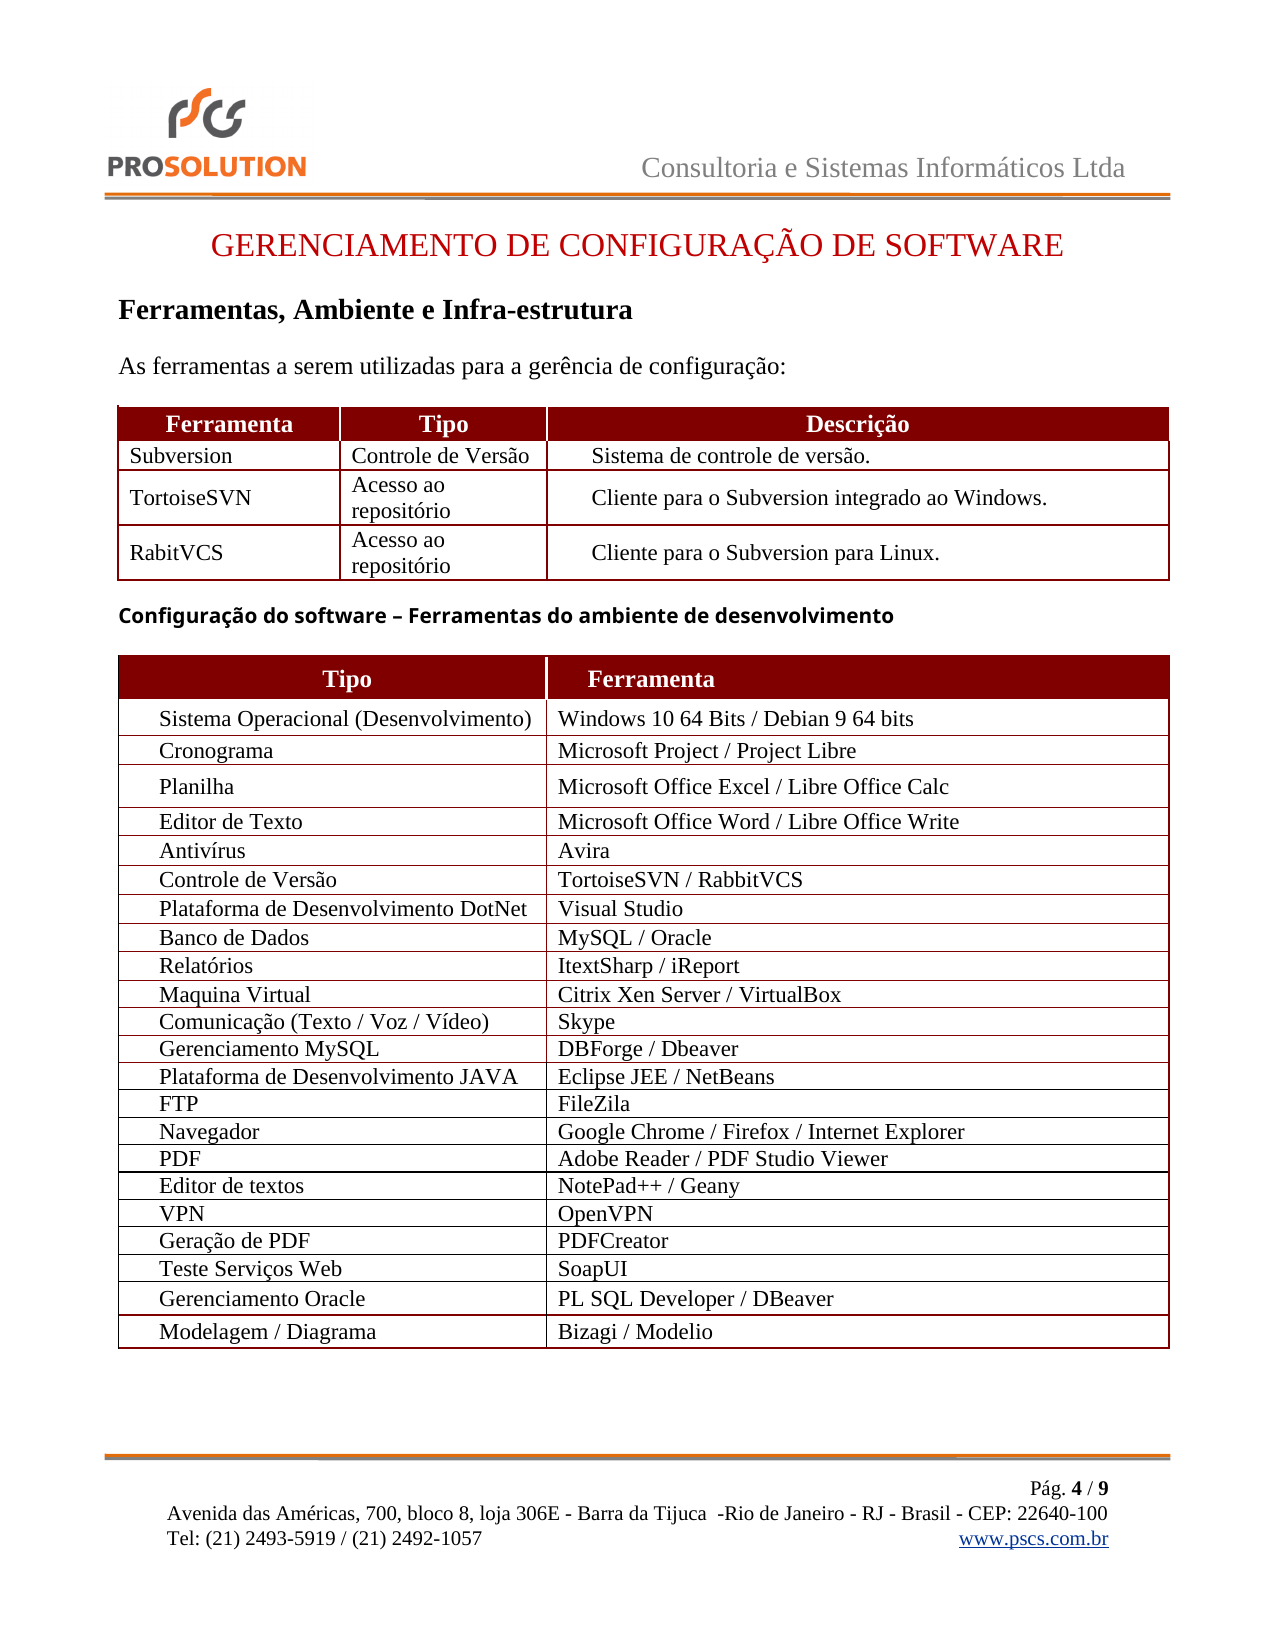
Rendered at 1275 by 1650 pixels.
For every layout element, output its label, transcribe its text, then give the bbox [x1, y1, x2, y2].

table_cell NotePad++ / Geany [547, 1173, 1168, 1199]
table_cell Antivírus [119, 836, 546, 864]
table_header Descrição [548, 407, 1169, 441]
table_cell Microsoft Office Word / Libre Office Write [547, 808, 1168, 835]
table_cell Editor de Texto [119, 808, 546, 835]
table_cell Avira [547, 836, 1168, 864]
table_cell Comunicação (Texto / Voz / Vídeo) [119, 1008, 546, 1034]
table_cell MySQL / Oracle [547, 924, 1168, 951]
subtitle Configuração do software – Ferramentas do ambiente de desenvolvimento [118, 601, 1157, 630]
table_cell Acesso ao repositório [341, 471, 546, 524]
table_cell TortoiseSVN [119, 471, 339, 524]
picture [101, 78, 313, 186]
table_cell Planilha [119, 765, 546, 807]
table_cell Sistema Operacional (Desenvolvimento) [119, 702, 546, 735]
subtitle Ferramentas, Ambiente e Infra-estrutura [118, 292, 1157, 326]
table_cell Subversion [119, 443, 339, 469]
table_cell Geração de PDF [119, 1227, 546, 1254]
table_header Tipo [119, 657, 545, 699]
table_cell Editor de textos [119, 1173, 546, 1199]
table_cell Gerenciamento MySQL [119, 1036, 546, 1062]
table_cell Teste Serviços Web [119, 1255, 546, 1281]
table_cell Banco de Dados [119, 924, 546, 951]
table_cell FileZila [547, 1090, 1168, 1117]
table_cell Visual Studio [547, 895, 1168, 922]
table_cell Microsoft Office Excel / Libre Office Calc [547, 765, 1168, 807]
table_cell Eclipse JEE / NetBeans [547, 1063, 1168, 1089]
table_cell Plataforma de Desenvolvimento JAVA [119, 1063, 546, 1089]
table_header Tipo [341, 407, 546, 441]
table_cell DBForge / Dbeaver [547, 1036, 1168, 1062]
table_cell VPN [119, 1200, 546, 1226]
table_cell OpenVPN [547, 1200, 1168, 1226]
table_cell Bizagi / Modelio [547, 1316, 1168, 1347]
table_cell Controle de Versão [119, 866, 546, 893]
table_header Ferramenta [548, 657, 1168, 699]
table_cell Windows 10 64 Bits / Debian 9 64 bits [547, 702, 1168, 735]
table_cell Microsoft Project / Project Libre [547, 736, 1168, 764]
table_cell Citrix Xen Server / VirtualBox [547, 981, 1168, 1007]
table_cell Cronograma [119, 736, 546, 764]
table_header Ferramenta [119, 407, 339, 441]
table_cell Skype [547, 1008, 1168, 1034]
table_cell Plataforma de Desenvolvimento DotNet [119, 895, 546, 922]
subtitle Gerenciamento de Configuração de Software [118, 225, 1157, 263]
table_cell TortoiseSVN / RabbitVCS [547, 866, 1168, 893]
table_cell Cliente para o Subversion para Linux. [548, 526, 1168, 578]
table_cell Relatórios [119, 952, 546, 980]
table_cell Controle de Versão [341, 443, 546, 469]
table_cell Maquina Virtual [119, 981, 546, 1007]
table_cell PDF [119, 1145, 546, 1171]
table_cell RabitVCS [119, 526, 339, 578]
table_cell Cliente para o Subversion integrado ao Windows. [548, 471, 1168, 524]
text As ferramentas a serem utilizadas para a gerência de configuração: [118, 351, 1157, 380]
table_cell PDFCreator [547, 1227, 1168, 1254]
table_cell SoapUI [547, 1255, 1168, 1281]
table_cell Acesso ao repositório [341, 526, 546, 578]
table_cell PL SQL Developer / DBeaver [547, 1282, 1168, 1314]
table_cell Navegador [119, 1118, 546, 1144]
table_cell ItextSharp / iReport [547, 952, 1168, 980]
table_cell Modelagem / Diagrama [119, 1316, 546, 1347]
table_cell FTP [119, 1090, 546, 1117]
table_cell Adobe Reader / PDF Studio Viewer [547, 1145, 1168, 1171]
table_cell Gerenciamento Oracle [119, 1282, 546, 1314]
table_cell Google Chrome / Firefox / Internet Explorer [547, 1118, 1168, 1144]
table_cell Sistema de controle de versão. [548, 443, 1168, 469]
